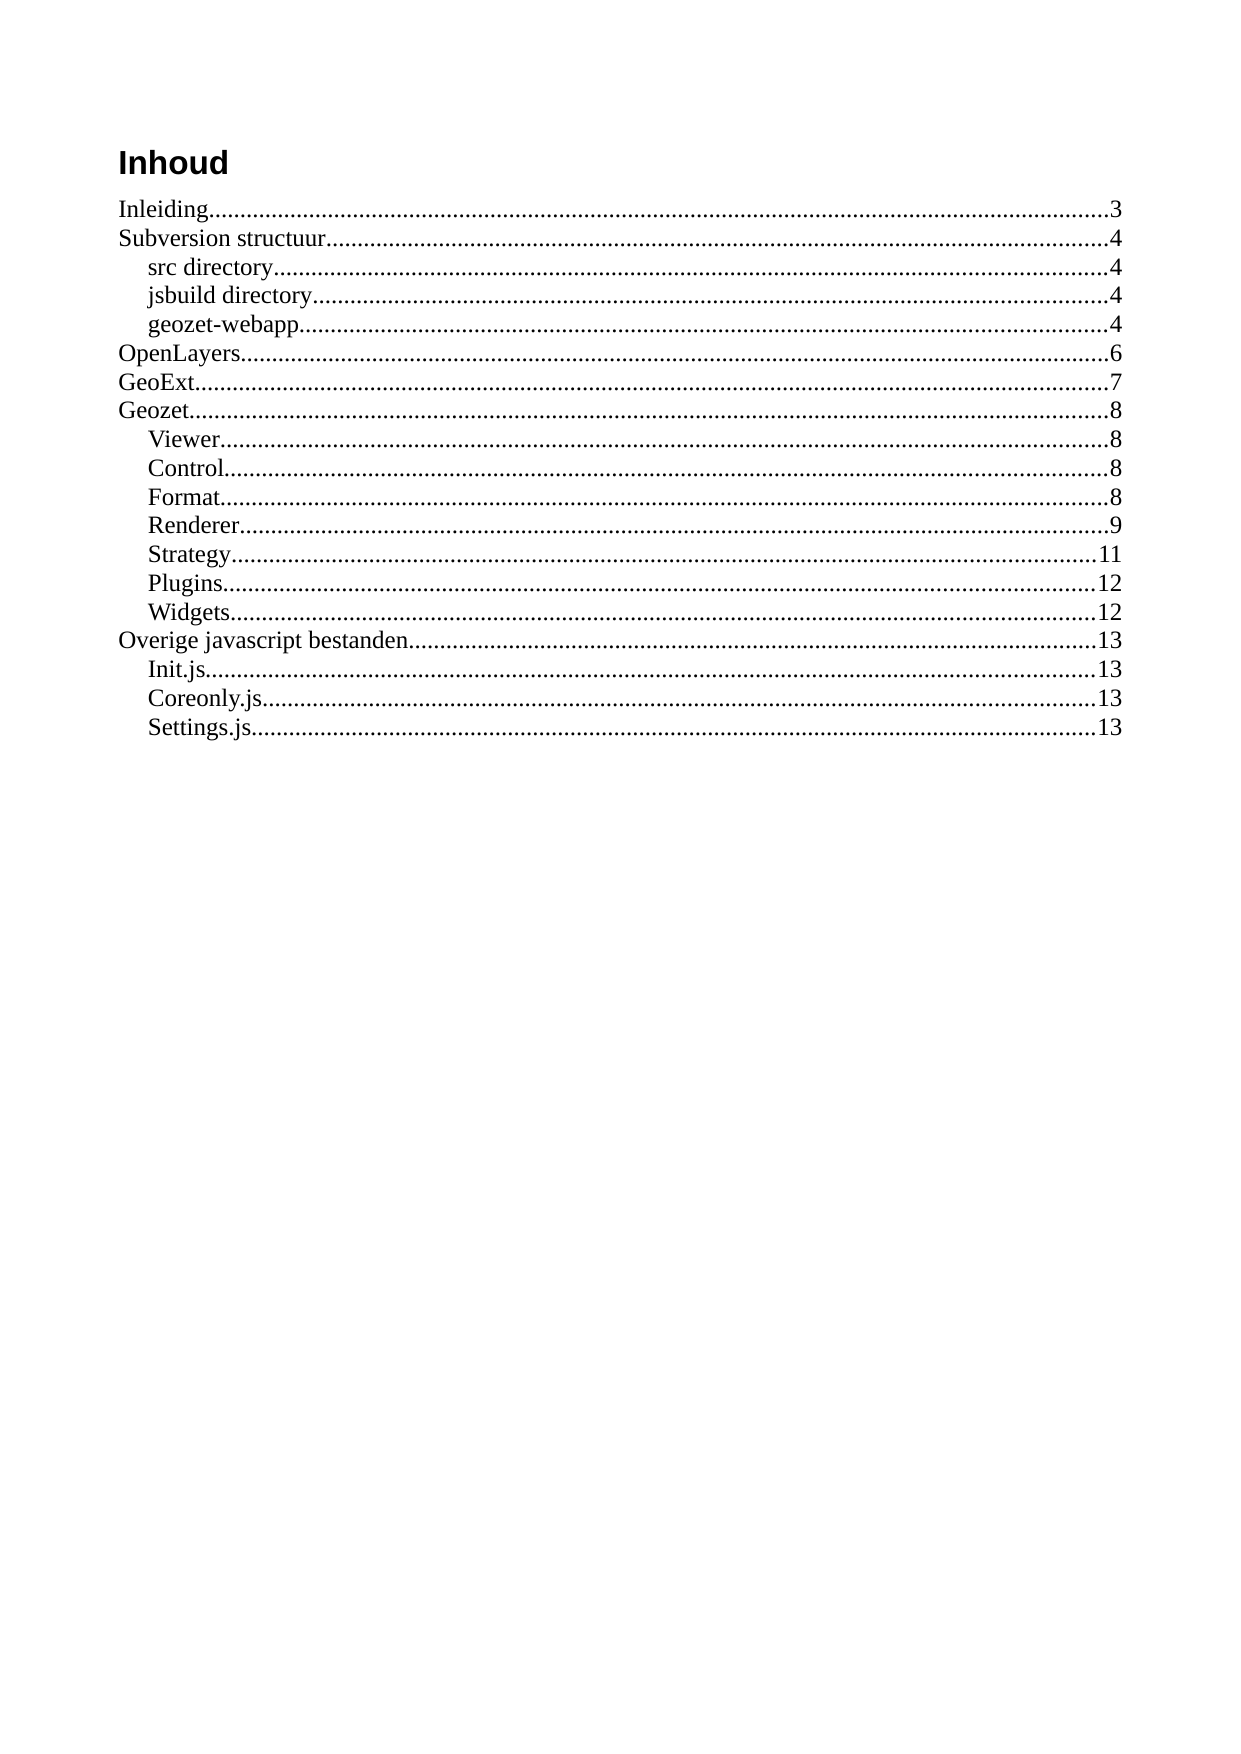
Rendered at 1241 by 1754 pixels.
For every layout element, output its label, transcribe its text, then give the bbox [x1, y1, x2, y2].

text Strategy 11 [148, 539, 1122, 568]
text Init.js 13 [148, 654, 1122, 683]
text Subversion structuur 4 [118, 223, 1122, 252]
text Plugins 12 [148, 568, 1122, 597]
text GeoExt 7 [118, 367, 1122, 395]
text Overige javascript bestanden 13 [118, 625, 1122, 654]
text Coreonly.js 13 [148, 683, 1122, 712]
text Renderer 9 [148, 510, 1122, 539]
text OpenLayers 6 [118, 338, 1122, 367]
text src directory 4 [148, 252, 1122, 280]
subtitle Inhoud [118, 143, 1122, 182]
text Viewer 8 [148, 424, 1122, 453]
text Inleiding 3 [118, 194, 1122, 223]
text Control 8 [148, 453, 1122, 482]
text Geozet 8 [118, 395, 1122, 424]
text Widgets 12 [148, 597, 1122, 625]
text jsbuild directory 4 [148, 280, 1122, 309]
text Format 8 [148, 482, 1122, 510]
text Settings.js 13 [148, 712, 1122, 740]
text geozet-webapp 4 [148, 309, 1122, 338]
